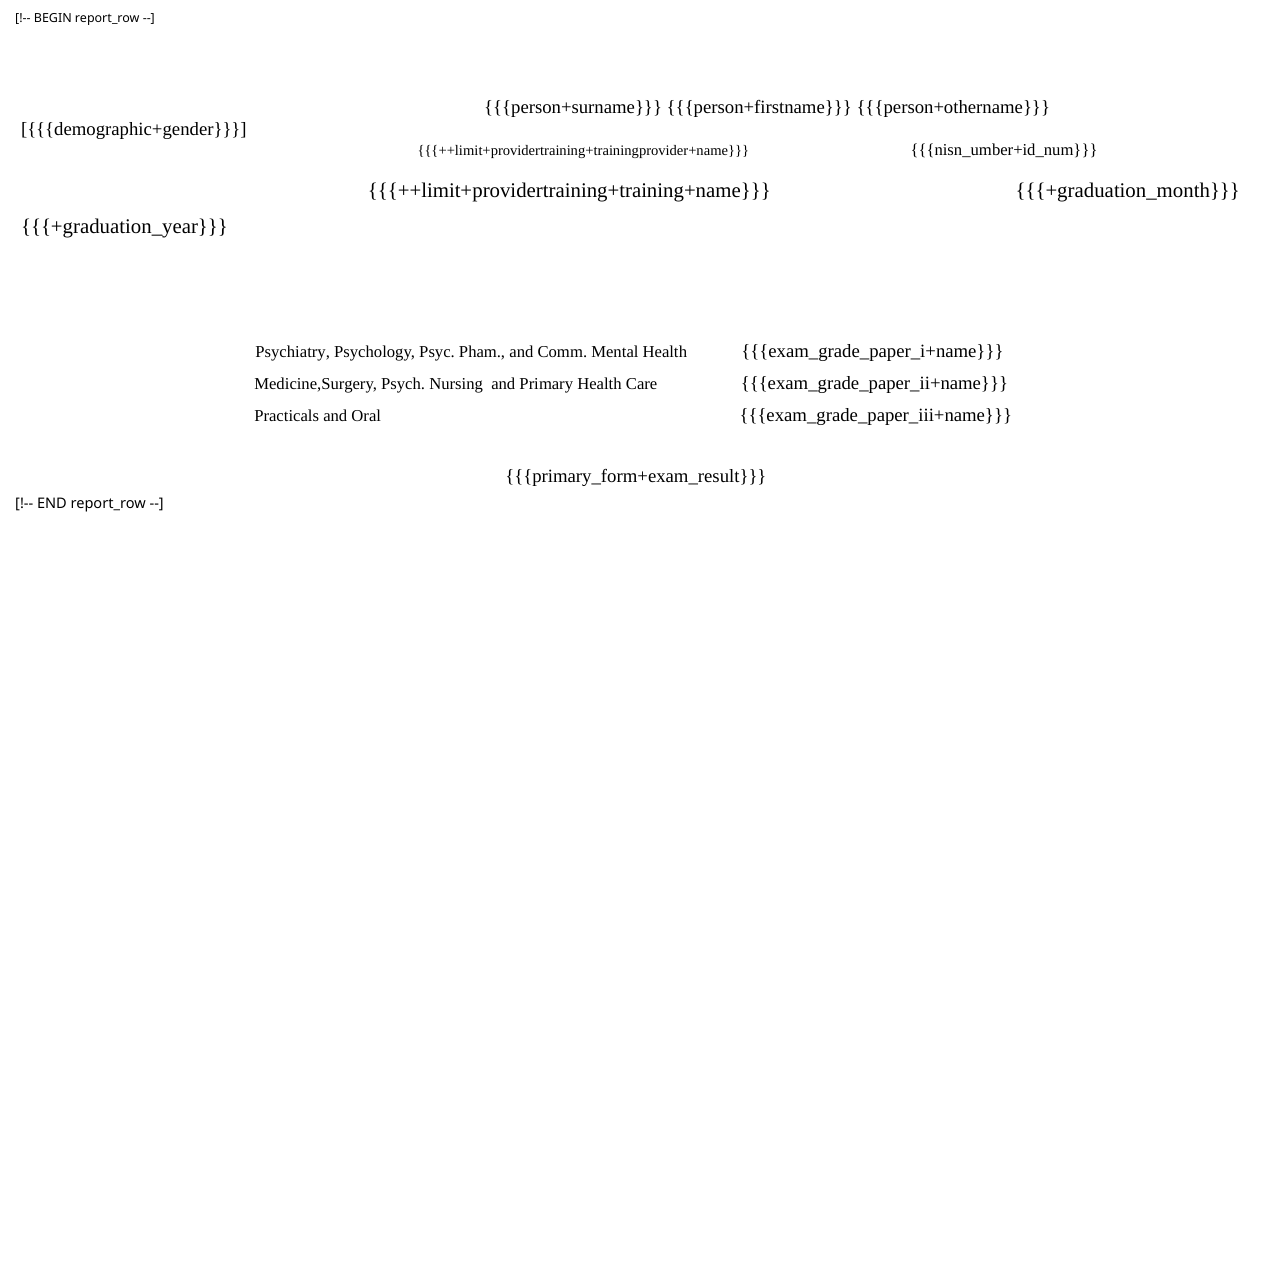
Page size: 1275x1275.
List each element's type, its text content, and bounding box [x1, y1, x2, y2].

table_header {{{person+surname}}} {{{person+firstname}}} {{{person+othername}}} [{{{demographic+gender}}}] {{{++limit+providertraining+trainingprovider+name}}} {{{nisn_umber+id_num}}} {{{++limit+providertraining+training+name}}} {{{+graduation_month}}} {{{+graduation_year}}} Psychiatry, Psychology, Psyc. Pham., and Comm. Mental Health {{{exam_grade_paper_i+name}}} Medicine,Surgery, Psych. Nursing and Primary Health Care {{{exam_grade_paper_ii+name}}} Practicals and Oral {{{exam_grade_paper_iii+name}}} {{{primary_form+exam_result}}} [15, 26, 1260, 492]
text [!-- END report_row --] [15, 492, 1260, 512]
text [!-- BEGIN report_row --] [15, 9, 1260, 26]
